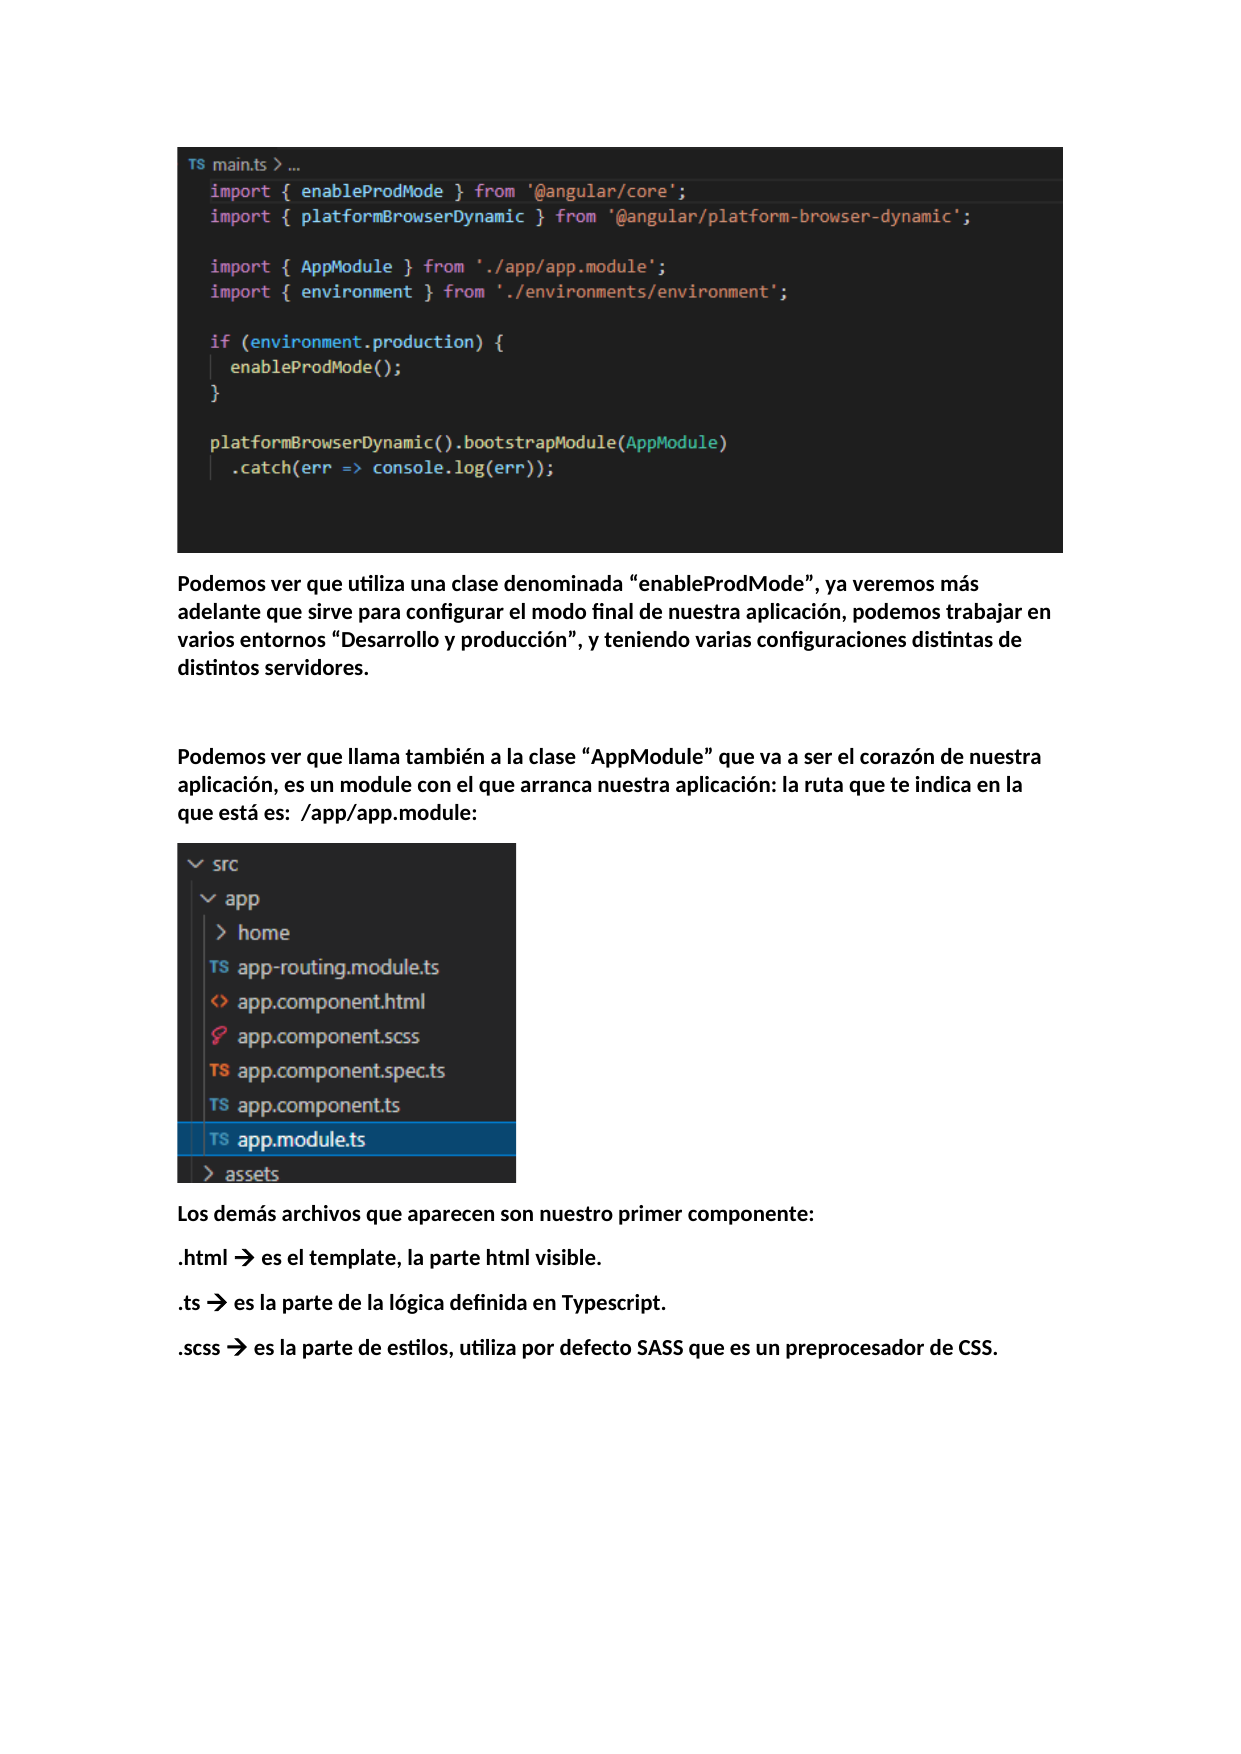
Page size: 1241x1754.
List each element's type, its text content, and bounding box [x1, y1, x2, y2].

text .scss  es la parte de estilos, utiliza por defecto SASS que es un preprocesador de CSS. [177, 1333, 1063, 1361]
text .ts  es la parte de la lógica definida en Typescript. [177, 1288, 1063, 1316]
text Podemos ver que llama también a la clase “AppModule” que va a ser el corazón de nuestra aplicación, es un module con el que arranca nuestra aplicación: la ruta que te indica en la que está es: /app/app.module: [177, 742, 1063, 826]
text .html  es el template, la parte html visible. [177, 1243, 1063, 1272]
text Los demás archivos que aparecen son nuestro primer componente: [177, 1199, 1063, 1227]
text Podemos ver que utiliza una clase denominada “enableProdMode”, ya veremos más adelante que sirve para configurar el modo final de nuestra aplicación, podemos trabajar en varios entornos “Desarrollo y producción”, y teniendo varias configuraciones distintas de distintos servidores. [177, 569, 1063, 681]
